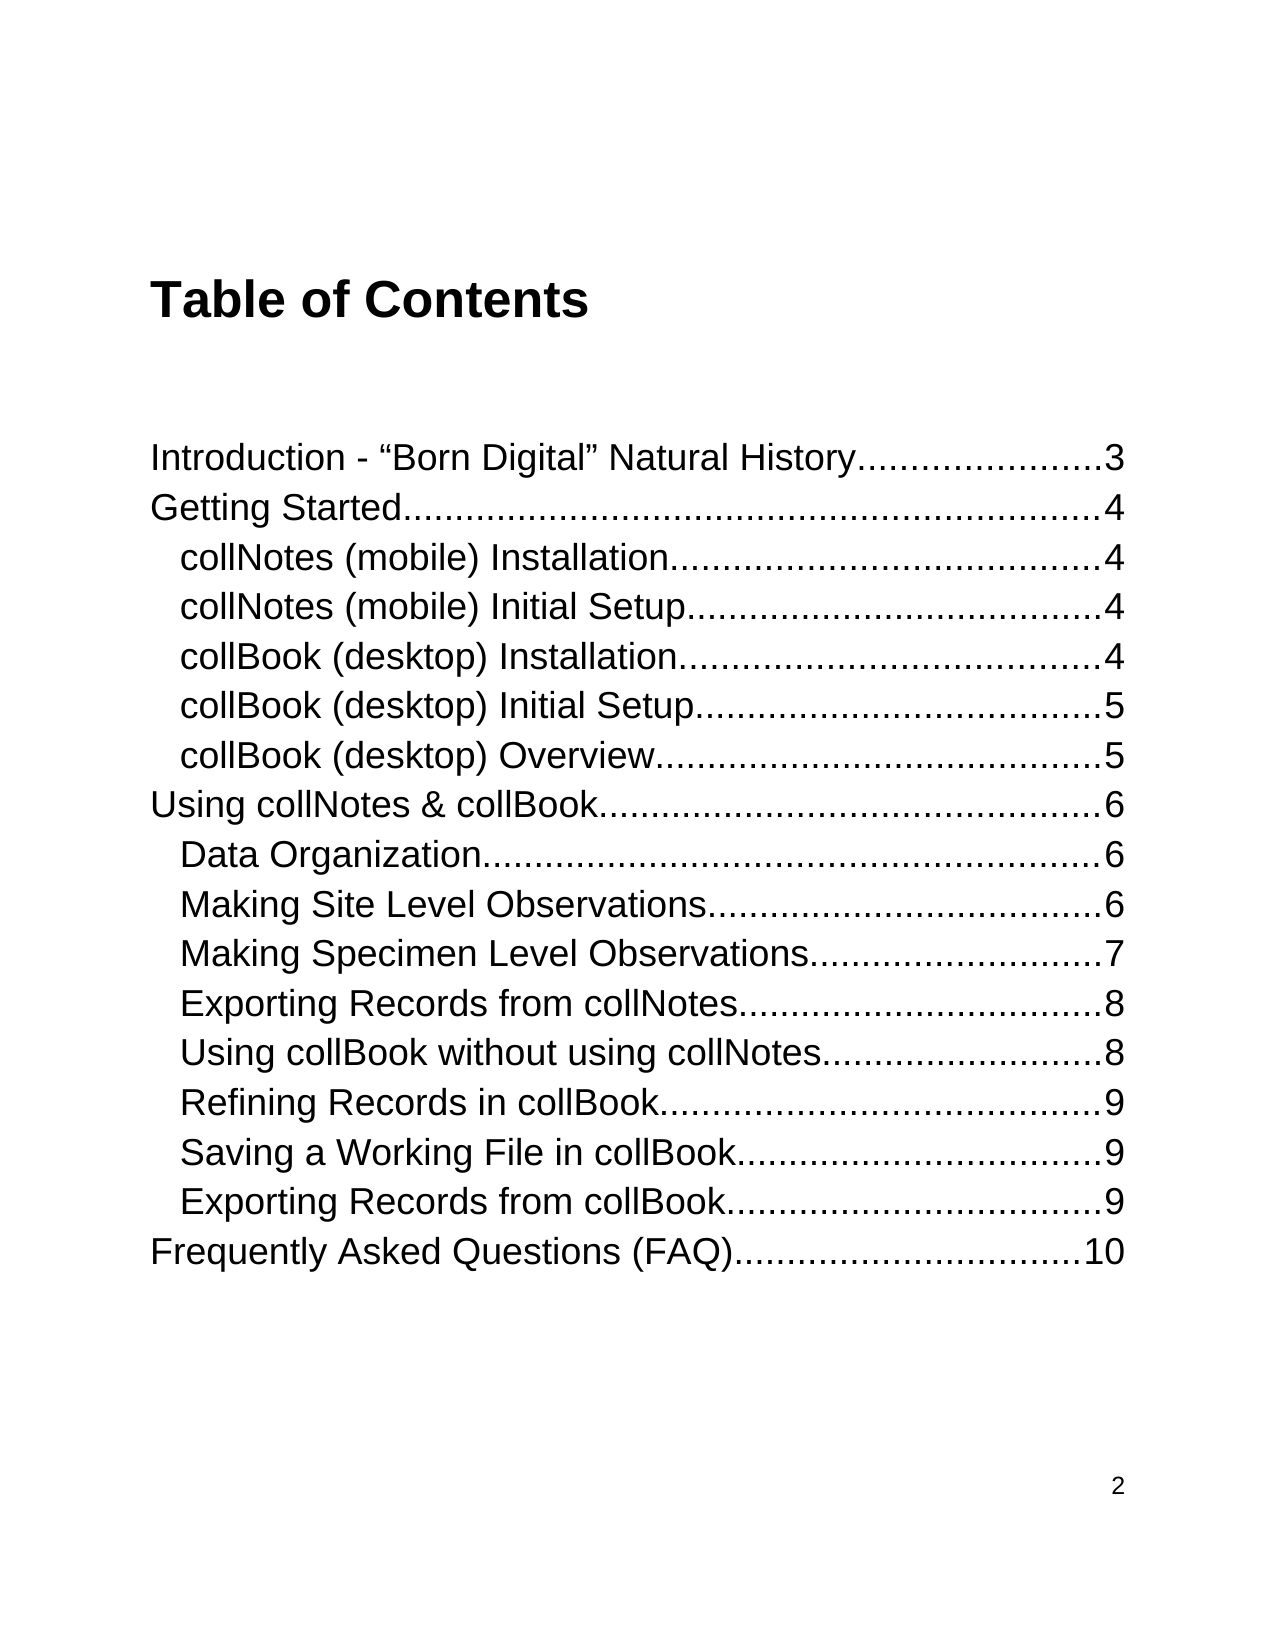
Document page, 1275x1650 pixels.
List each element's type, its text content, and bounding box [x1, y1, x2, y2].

text collBook (desktop) Initial Setup 5 [179, 683, 1125, 727]
text Exporting Records from collNotes 8 [179, 981, 1125, 1024]
text Using collNotes & collBook 6 [150, 783, 1125, 826]
text Using collBook without using collNotes 8 [179, 1031, 1125, 1074]
text collNotes (mobile) Installation 4 [179, 535, 1125, 578]
text Refining Records in collBook 9 [179, 1080, 1125, 1123]
text Data Organization 6 [179, 832, 1125, 875]
text collBook (desktop) Installation 4 [179, 634, 1125, 677]
text Exporting Records from collBook 9 [179, 1179, 1125, 1222]
text Making Site Level Observations 6 [179, 882, 1125, 925]
text Getting Started 4 [150, 485, 1125, 528]
text Saving a Working File in collBook 9 [179, 1130, 1125, 1173]
subtitle Table of Contents [150, 269, 1125, 329]
text collBook (desktop) Overview 5 [179, 733, 1125, 776]
text Introduction - “Born Digital” Natural History 3 [150, 436, 1125, 479]
text collNotes (mobile) Initial Setup 4 [179, 584, 1125, 627]
text Making Specimen Level Observations 7 [179, 931, 1125, 974]
text Frequently Asked Questions (FAQ) 10 [150, 1229, 1125, 1272]
